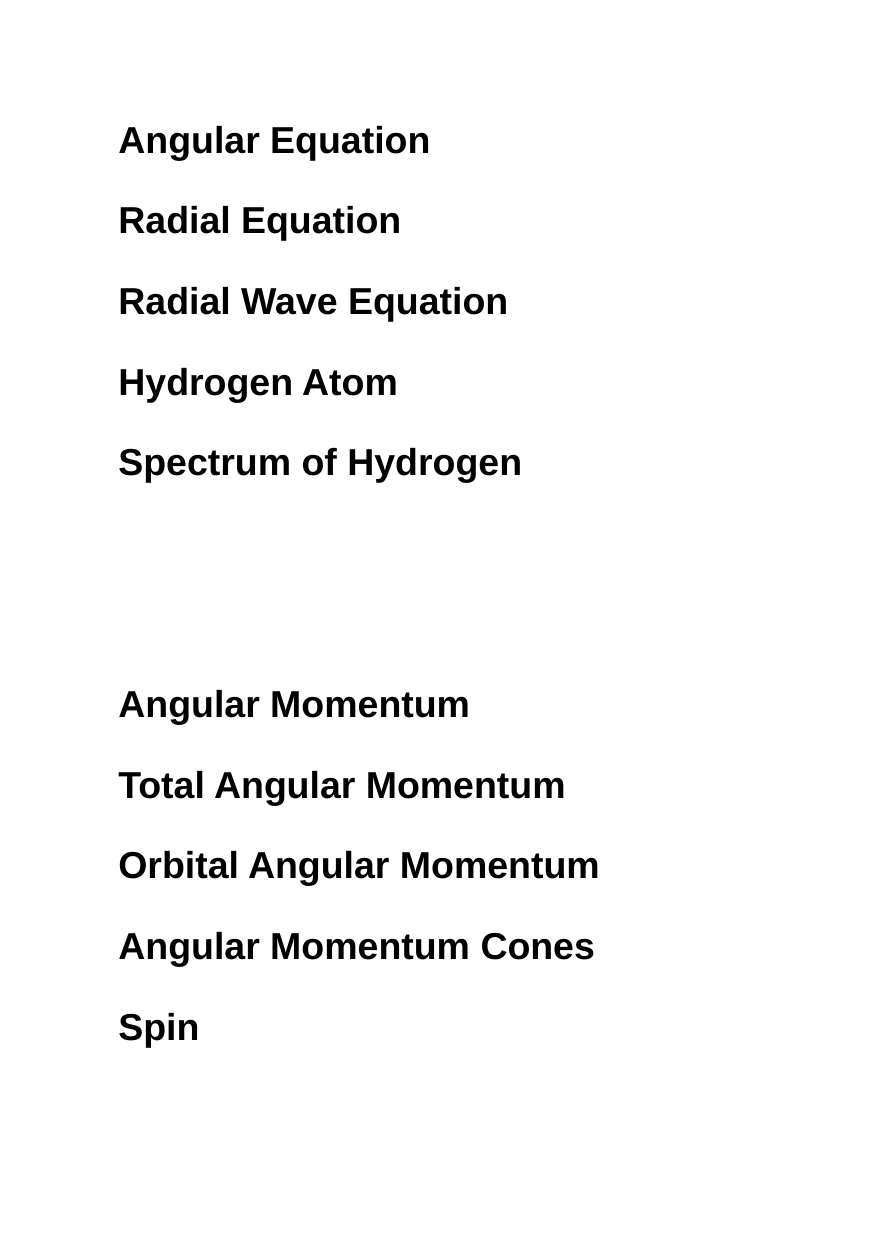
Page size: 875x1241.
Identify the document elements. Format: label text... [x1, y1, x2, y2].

subtitle Radial Wave Equation [118, 279, 756, 322]
subtitle Angular Momentum [118, 682, 756, 726]
subtitle Spin [118, 1005, 756, 1048]
subtitle Total Angular Momentum [118, 763, 756, 806]
subtitle Spectrum of Hydrogen [118, 441, 756, 484]
subtitle Orbital Angular Momentum [118, 844, 756, 887]
subtitle Angular Momentum Cones [118, 924, 756, 967]
subtitle Angular Equation [118, 118, 756, 161]
subtitle Radial Equation [118, 199, 756, 242]
subtitle Hydrogen Atom [118, 360, 756, 403]
